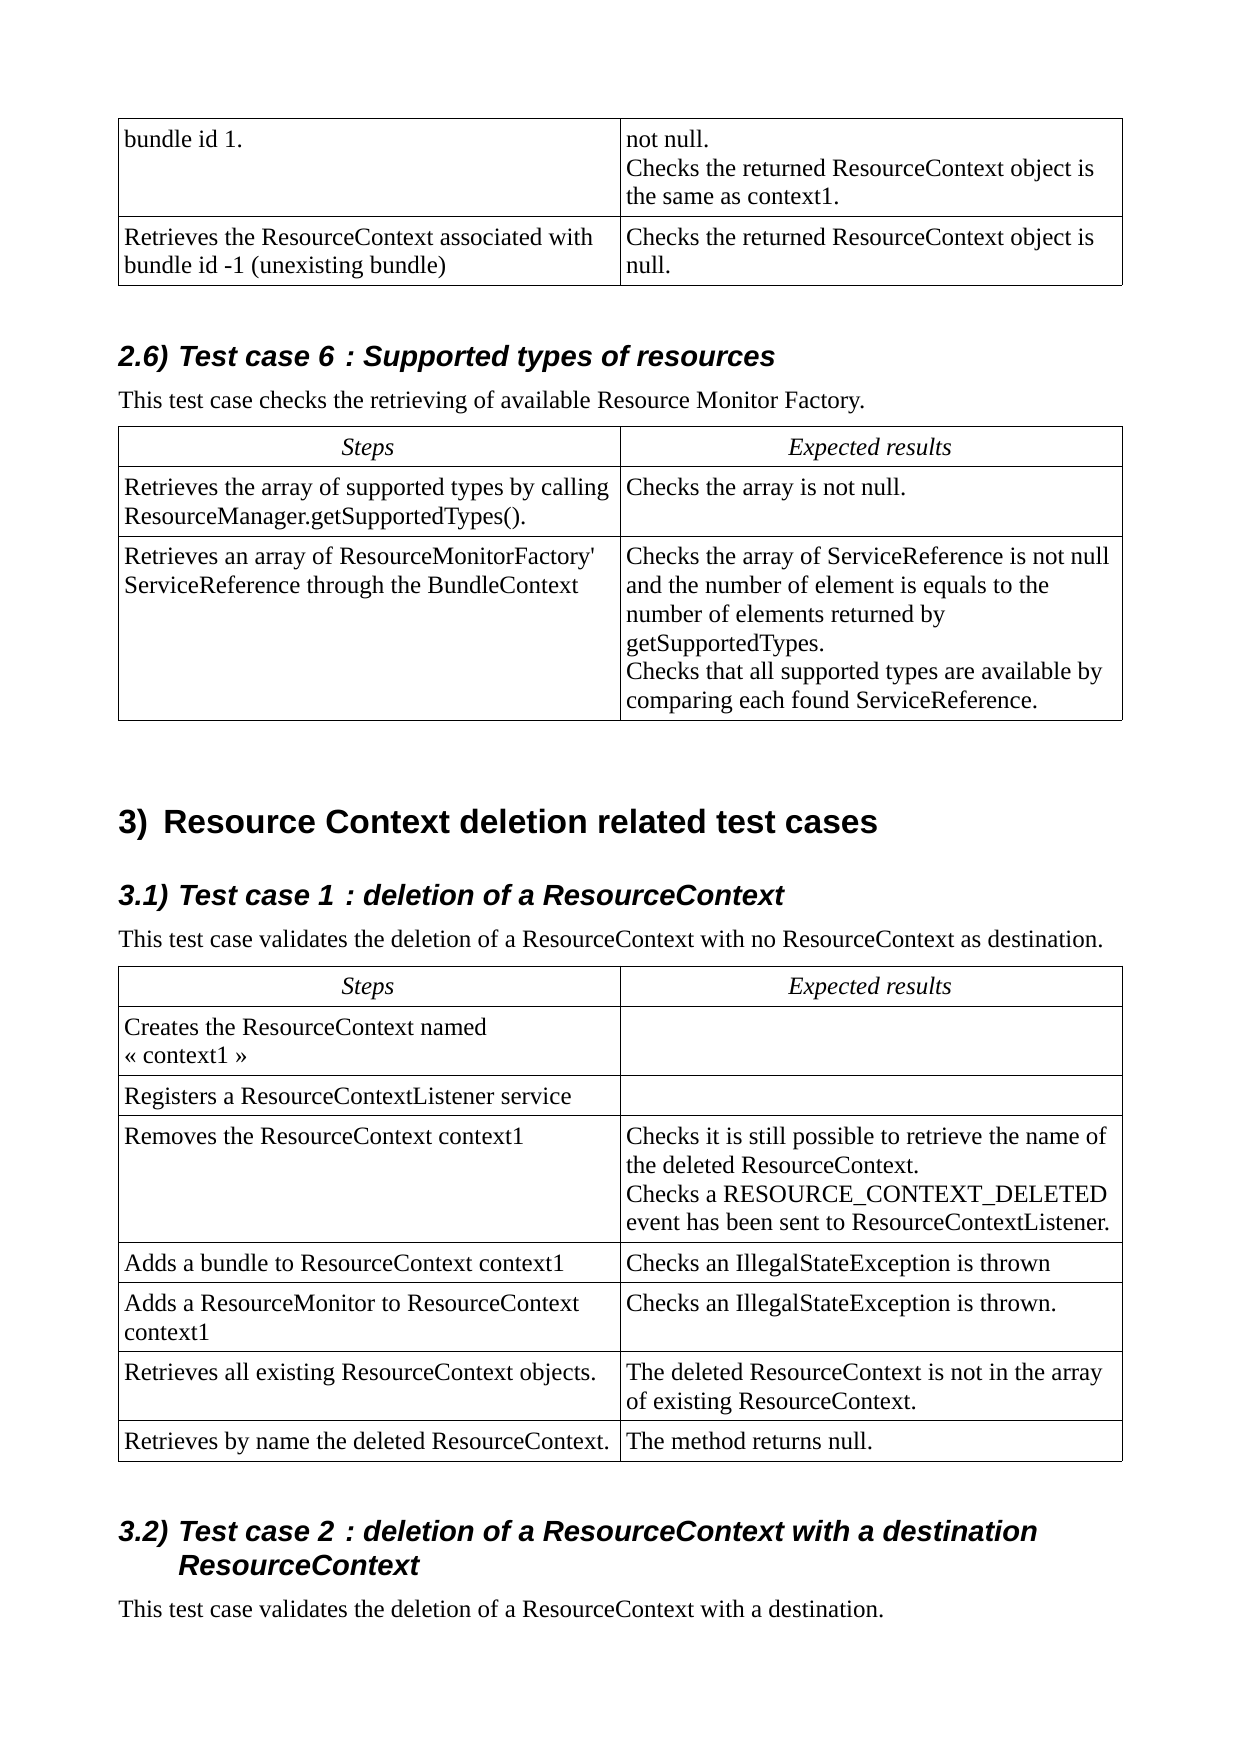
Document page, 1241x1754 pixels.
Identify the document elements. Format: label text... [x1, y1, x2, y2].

table_cell Checks the array of ServiceReference is not null and the number of element is equals to the number of elements returned by getSupportedTypes. Checks that all supported types are available by comparing each found ServiceReference. [621, 537, 1122, 719]
table_cell Retrieves the array of supported types by calling ResourceManager.getSupportedTypes(). [119, 467, 620, 536]
table_cell Adds a bundle to ResourceContext context1 [119, 1243, 620, 1282]
subtitle Test case 1 : deletion of a ResourceContext [118, 878, 1122, 912]
table_cell Checks an IllegalStateException is thrown [621, 1243, 1122, 1282]
table_cell bundle id 1. [119, 119, 620, 216]
table_header Steps [119, 967, 620, 1006]
table_cell Retrieves the ResourceContext associated with bundle id -1 (unexisting bundle) [119, 217, 620, 285]
table_cell Retrieves all existing ResourceContext objects. [119, 1352, 620, 1420]
text This test case validates the deletion of a ResourceContext with no ResourceContext as destination. [118, 924, 1122, 953]
text This test case validates the deletion of a ResourceContext with a destination. [118, 1594, 1122, 1623]
subtitle Resource Context deletion related test cases [118, 802, 1122, 841]
table_cell not null. Checks the returned ResourceContext object is the same as context1. [621, 119, 1122, 216]
table_header Expected results [621, 427, 1122, 466]
table_cell Checks an IllegalStateException is thrown. [621, 1283, 1122, 1351]
table_cell Checks the returned ResourceContext object is null. [621, 217, 1122, 285]
subtitle Test case 6 : Supported types of resources [118, 339, 1122, 372]
table_cell The method returns null. [621, 1421, 1122, 1461]
text This test case checks the retrieving of available Resource Monitor Factory. [118, 385, 1122, 414]
table_header Steps [119, 427, 620, 466]
table_cell Registers a ResourceContextListener service [119, 1076, 620, 1115]
table_cell Removes the ResourceContext context1 [119, 1116, 620, 1242]
table_cell Retrieves by name the deleted ResourceContext. [119, 1421, 620, 1461]
table_cell Adds a ResourceMonitor to ResourceContext context1 [119, 1283, 620, 1351]
table_cell Creates the ResourceContext named « context1 » [119, 1007, 620, 1075]
table_cell Retrieves an array of ResourceMonitorFactory' ServiceReference through the BundleContext [119, 537, 620, 719]
table_cell Checks the array is not null. [621, 467, 1122, 536]
table_cell [621, 1007, 1122, 1075]
table_cell [621, 1076, 1122, 1115]
table_header Expected results [621, 967, 1122, 1006]
subtitle Test case 2 : deletion of a ResourceContext with a destination ResourceContext [118, 1514, 1122, 1582]
table_cell The deleted ResourceContext is not in the array of existing ResourceContext. [621, 1352, 1122, 1420]
table_cell Checks it is still possible to retrieve the name of the deleted ResourceContext. Checks a RESOURCE_CONTEXT_DELETED event has been sent to ResourceContextListener. [621, 1116, 1122, 1242]
